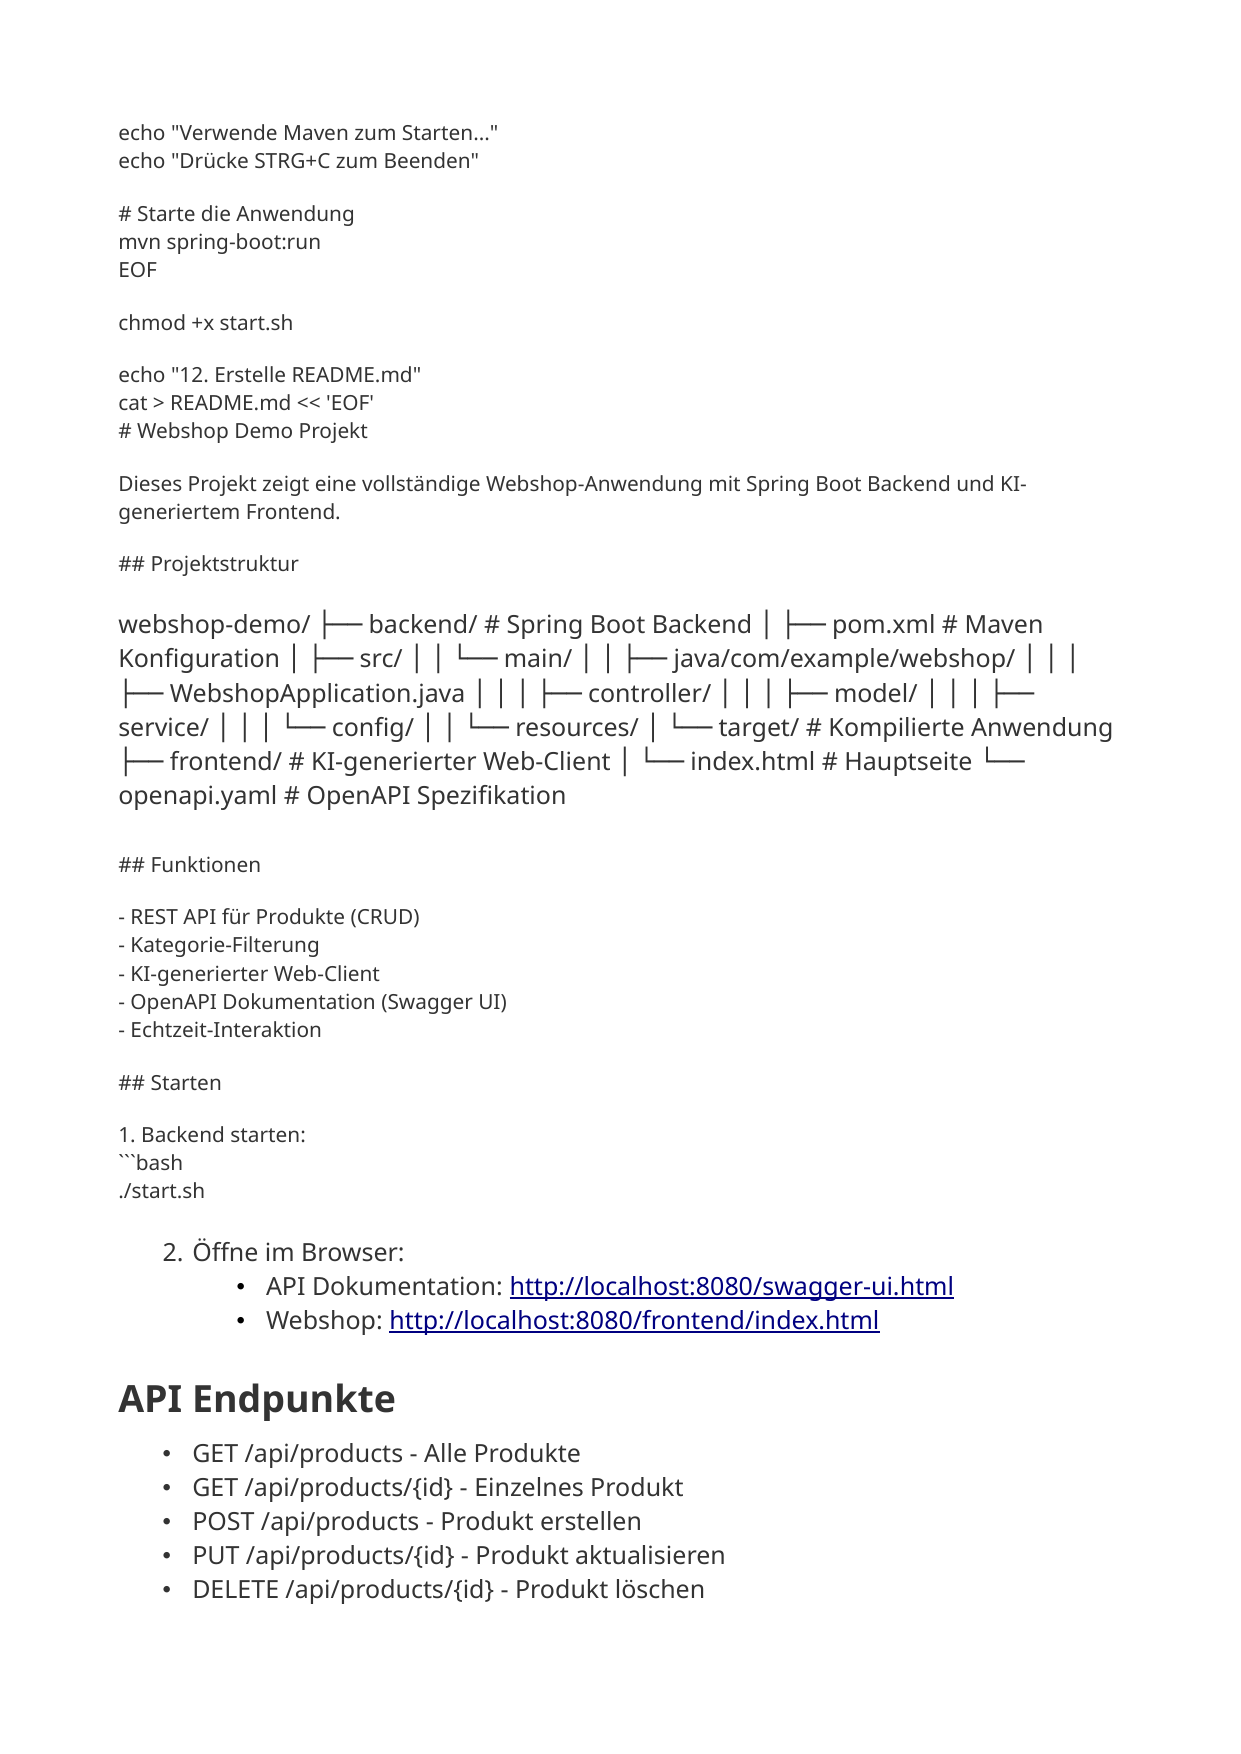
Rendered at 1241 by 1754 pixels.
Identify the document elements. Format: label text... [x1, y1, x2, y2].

list GET /api/products/{id} - Einzelnes Produkt [162, 1470, 1122, 1504]
text mvn spring-boot:run [118, 227, 1122, 256]
text webshop-demo/ ├── backend/ # Spring Boot Backend │ ├── pom.xml # Maven Konfiguration │ ├── src/ │ │ └── main/ │ │ ├── java/com/example/webshop/ │ │ │ ├── WebshopApplication.java │ │ │ ├── controller/ │ │ │ ├── model/ │ │ │ ├── service/ │ │ │ └── config/ │ │ └── resources/ │ └── target/ # Kompilierte Anwendung ├── frontend/ # KI-generierter Web-Client │ └── index.html # Hauptseite └── openapi.yaml # OpenAPI Spezifikation [118, 607, 1122, 811]
text # Starte die Anwendung [118, 199, 1122, 227]
text chmod +x start.sh [118, 308, 1122, 336]
text - REST API für Produkte (CRUD) [118, 902, 1122, 930]
text echo "12. Erstelle README.md" [118, 360, 1122, 388]
text cat > README.md << 'EOF' [118, 388, 1122, 417]
text ```bash [118, 1148, 1122, 1177]
text EOF [118, 256, 1122, 284]
text # Webshop Demo Projekt [118, 417, 1122, 445]
list Webshop: http://localhost:8080/frontend/index.html [236, 1303, 1122, 1337]
text echo "Drücke STRG+C zum Beenden" [118, 147, 1122, 175]
text ## Starten [118, 1068, 1122, 1096]
text 1. Backend starten: [118, 1120, 1122, 1148]
list DELETE /api/products/{id} - Produkt löschen [162, 1572, 1122, 1606]
text - Echtzeit-Interaktion [118, 1016, 1122, 1044]
list PUT /api/products/{id} - Produkt aktualisieren [162, 1538, 1122, 1572]
list Öffne im Browser: [162, 1234, 1122, 1268]
text ./start.sh [118, 1177, 1122, 1205]
text Dieses Projekt zeigt eine vollständige Webshop-Anwendung mit Spring Boot Backend und KI-generiertem Frontend. [118, 469, 1122, 526]
list API Dokumentation: http://localhost:8080/swagger-ui.html [236, 1268, 1122, 1303]
text echo "Verwende Maven zum Starten..." [118, 118, 1122, 147]
list GET /api/products - Alle Produkte [162, 1436, 1122, 1470]
list POST /api/products - Produkt erstellen [162, 1504, 1122, 1538]
text - KI-generierter Web-Client [118, 959, 1122, 987]
text ## Projektstruktur [118, 549, 1122, 578]
text - OpenAPI Dokumentation (Swagger UI) [118, 987, 1122, 1016]
subtitle API Endpunkte [118, 1372, 1122, 1423]
text - Kategorie-Filterung [118, 930, 1122, 959]
text ## Funktionen [118, 850, 1122, 878]
